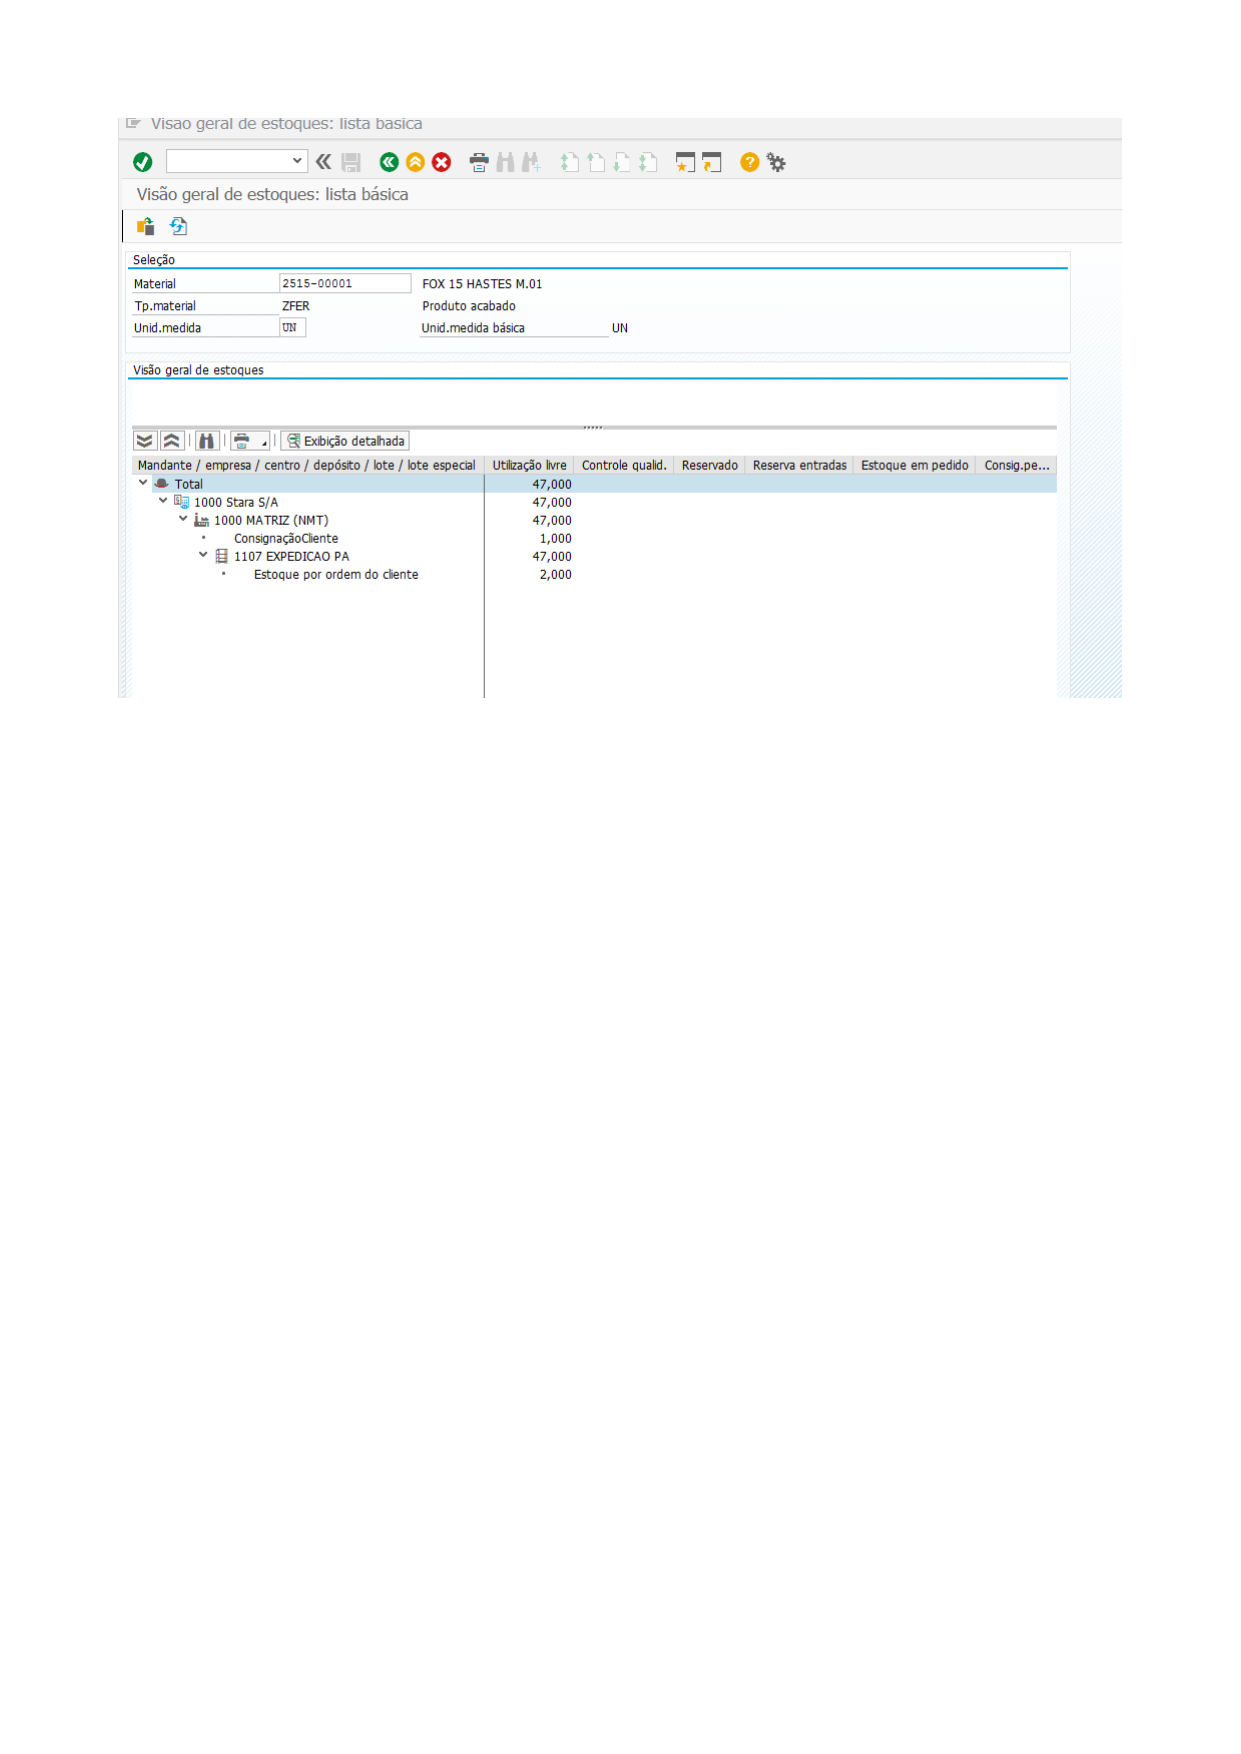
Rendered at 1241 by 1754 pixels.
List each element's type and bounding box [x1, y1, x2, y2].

picture [118, 118, 1123, 698]
